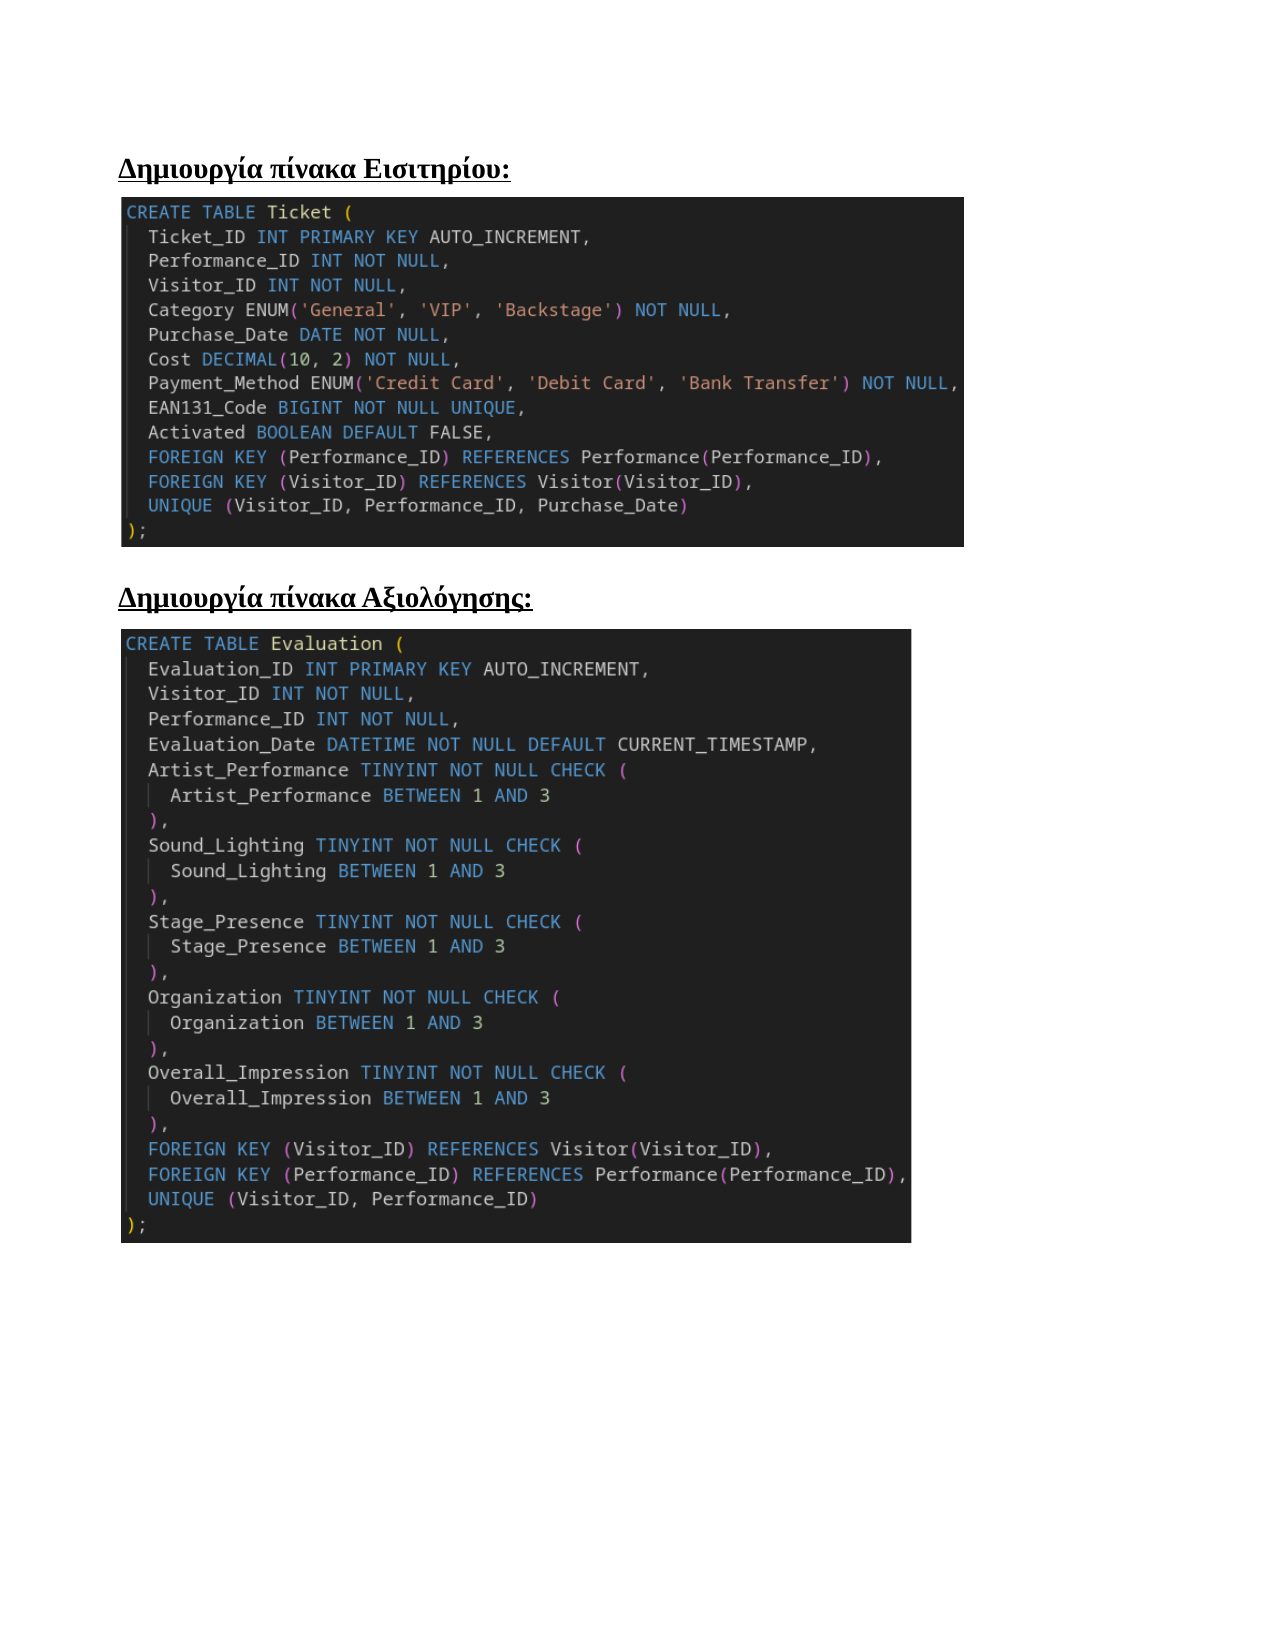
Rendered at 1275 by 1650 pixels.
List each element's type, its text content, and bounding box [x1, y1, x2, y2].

picture [121, 197, 964, 547]
text Δημιουργία πίνακα Αξιολόγησης: [118, 580, 1157, 614]
picture [121, 629, 912, 1243]
text Δημιουργία πίνακα Εισιτηρίου: [118, 152, 1157, 185]
